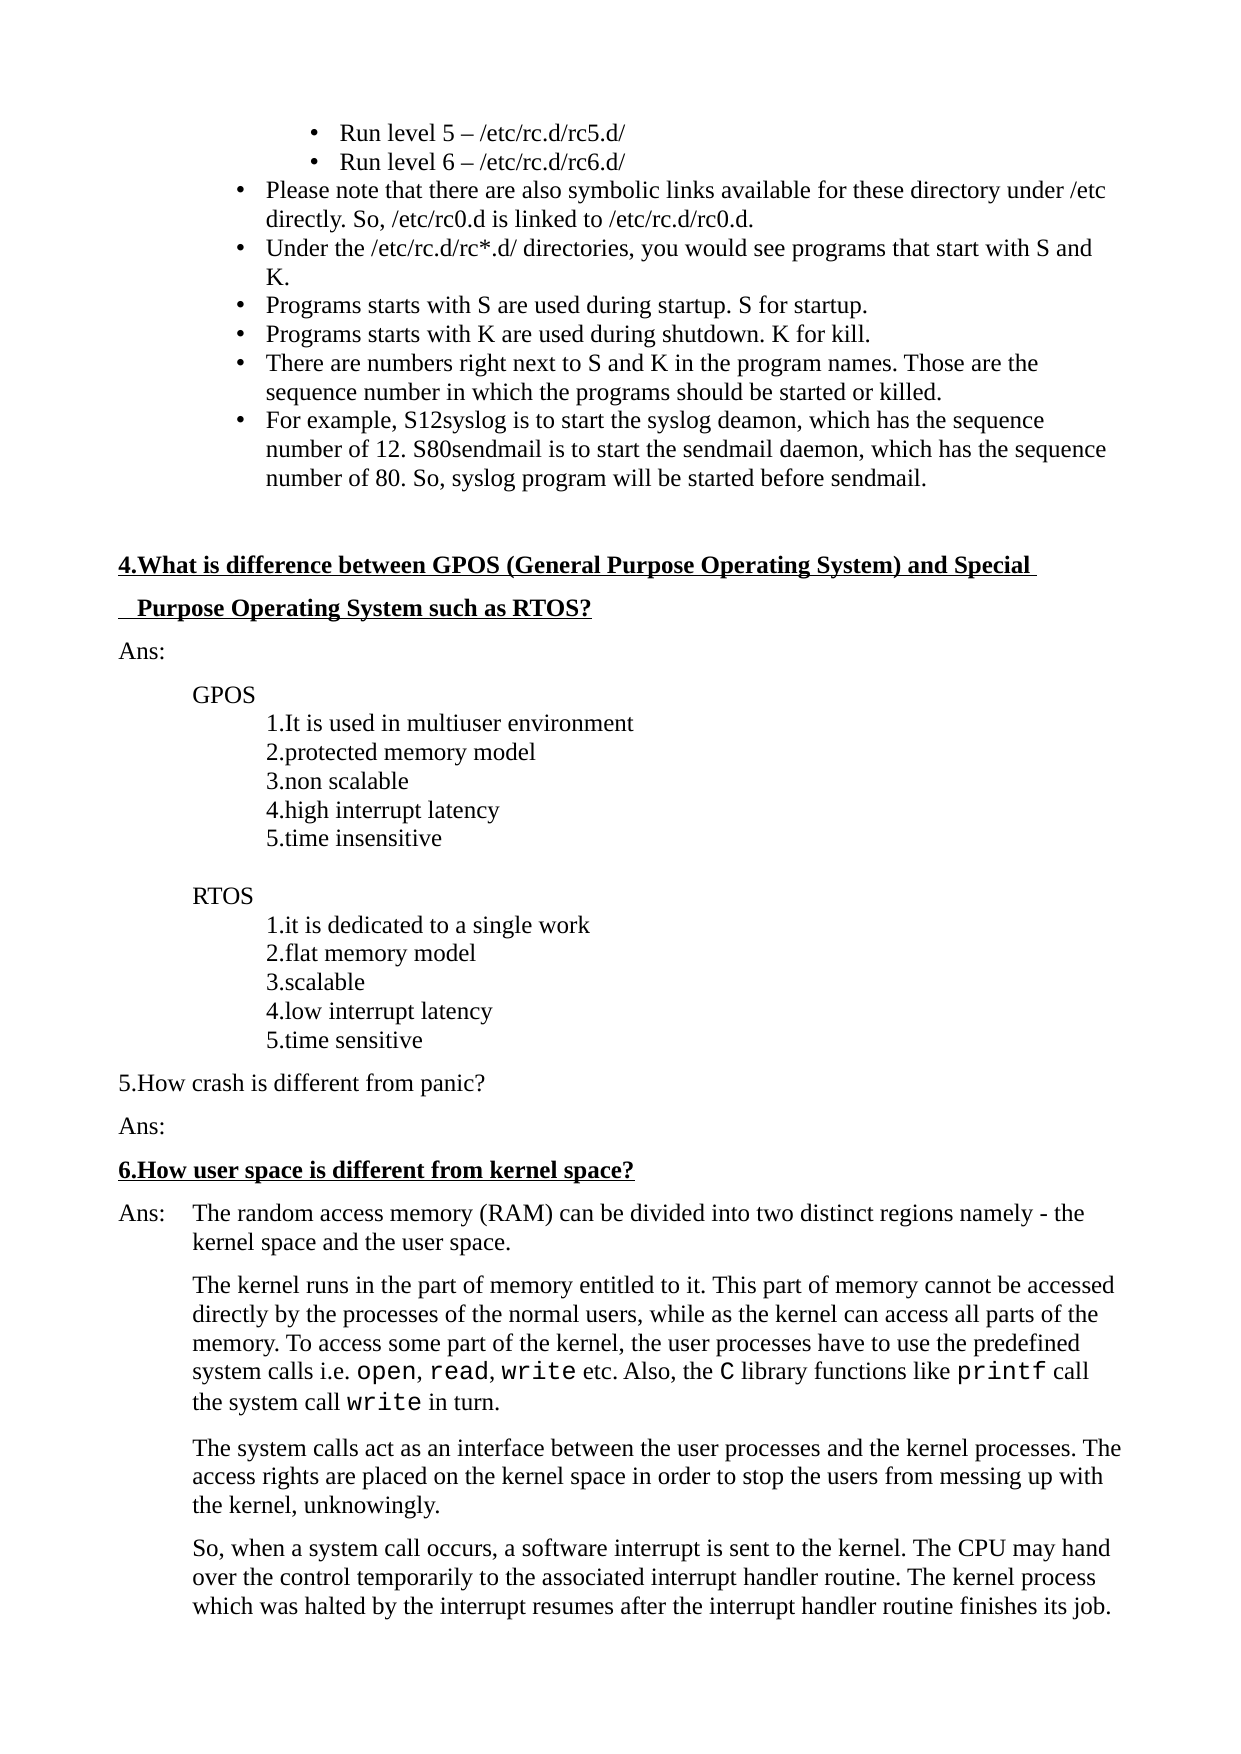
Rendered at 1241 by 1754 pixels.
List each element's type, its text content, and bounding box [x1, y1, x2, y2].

text The system calls act as an interface between the user processes and the kernel processes. The access rights are placed on the kernel space in order to stop the users from messing up with the kernel, unknowingly. [192, 1433, 1122, 1519]
list Programs starts with S are used during startup. S for startup. [236, 291, 1122, 319]
text Ans: [118, 636, 1122, 665]
text 5.How crash is different from panic? [118, 1068, 1122, 1097]
text Ans: The random access memory (RAM) can be divided into two distinct regions namely - the kernel space and the user space. [118, 1198, 1122, 1256]
text Purpose Operating System such as RTOS? [118, 593, 1122, 622]
list Under the /etc/rc.d/rc*.d/ directories, you would see programs that start with S and K. [236, 233, 1122, 291]
text 6.How user space is different from kernel space? [118, 1155, 1122, 1183]
text GPOS 1.It is used in multiuser environment 2.protected memory model 3.non scalable 4.high interrupt latency 5.time insensitive RTOS 1.it is dedicated to a single work 2.flat memory model 3.scalable 4.low interrupt latency 5.time sensitive [192, 680, 1122, 1053]
list There are numbers right next to S and K in the program names. Those are the sequence number in which the programs should be started or killed. [236, 348, 1122, 406]
text 4.What is difference between GPOS (General Purpose Operating System) and Special [118, 550, 1122, 578]
text So, when a system call occurs, a software interrupt is sent to the kernel. The CPU may hand over the control temporarily to the associated interrupt handler routine. The kernel process which was halted by the interrupt resumes after the interrupt handler routine finishes its job. [192, 1533, 1122, 1620]
list Programs starts with K are used during shutdown. K for kill. [236, 319, 1122, 348]
text The kernel runs in the part of memory entitled to it. This part of memory cannot be accessed directly by the processes of the normal users, while as the kernel can access all parts of the memory. To access some part of the kernel, the user processes have to use the predefined system calls i.e. open, read, write etc. Also, the C library functions like printf call the system call write in turn. [192, 1270, 1122, 1418]
list Run level 6 – /etc/rc.d/rc6.d/ [310, 147, 1122, 176]
list Please note that there are also symbolic links available for these directory under /etc directly. So, /etc/rc0.d is linked to /etc/rc.d/rc0.d. [236, 176, 1122, 233]
list Run level 5 – /etc/rc.d/rc5.d/ [310, 118, 1122, 147]
text Ans: [118, 1111, 1122, 1140]
list For example, S12syslog is to start the syslog deamon, which has the sequence number of 12. S80sendmail is to start the sendmail daemon, which has the sequence number of 80. So, syslog program will be started before sendmail. [236, 406, 1122, 492]
